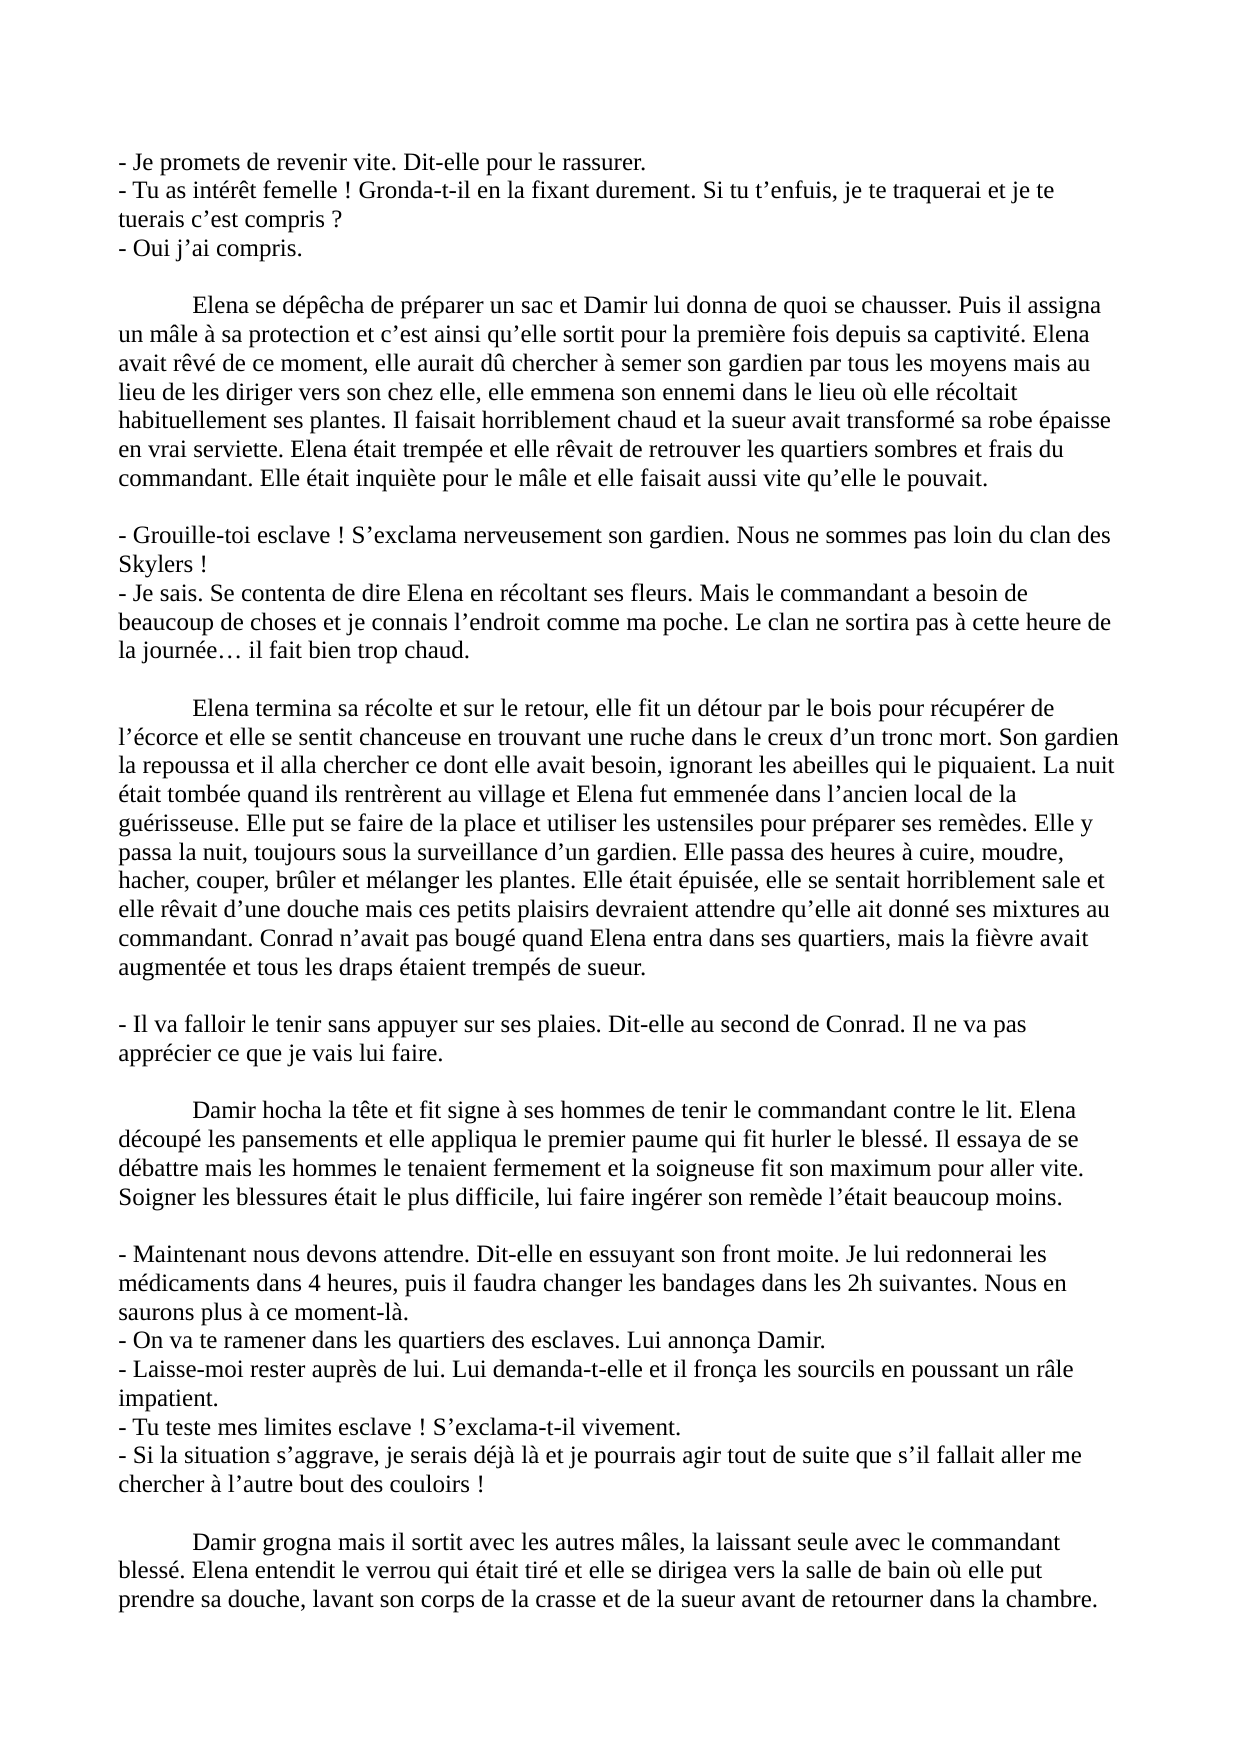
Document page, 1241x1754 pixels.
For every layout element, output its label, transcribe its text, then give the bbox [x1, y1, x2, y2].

text - Il va falloir le tenir sans appuyer sur ses plaies. Dit-elle au second de Conrad. Il ne va pas apprécier ce que je vais lui faire. [118, 1009, 1122, 1067]
text - Maintenant nous devons attendre. Dit-elle en essuyant son front moite. Je lui redonnerai les médicaments dans 4 heures, puis il faudra changer les bandages dans les 2h suivantes. Nous en saurons plus à ce moment-là. [118, 1239, 1122, 1326]
text - Oui j’ai compris. [118, 233, 1122, 262]
text - On va te ramener dans les quartiers des esclaves. Lui annonça Damir. [118, 1326, 1122, 1354]
text Elena termina sa récolte et sur le retour, elle fit un détour par le bois pour récupérer de l’écorce et elle se sentit chanceuse en trouvant une ruche dans le creux d’un tronc mort. Son gardien la repoussa et il alla chercher ce dont elle avait besoin, ignorant les abeilles qui le piquaient. La nuit était tombée quand ils rentrèrent au village et Elena fut emmenée dans l’ancien local de la guérisseuse. Elle put se faire de la place et utiliser les ustensiles pour préparer ses remèdes. Elle y passa la nuit, toujours sous la surveillance d’un gardien. Elle passa des heures à cuire, moudre, hacher, couper, brûler et mélanger les plantes. Elle était épuisée, elle se sentait horriblement sale et elle rêvait d’une douche mais ces petits plaisirs devraient attendre qu’elle ait donné ses mixtures au commandant. Conrad n’avait pas bougé quand Elena entra dans ses quartiers, mais la fièvre avait augmentée et tous les draps étaient trempés de sueur. [118, 693, 1122, 981]
text - Tu as intérêt femelle ! Gronda-t-il en la fixant durement. Si tu t’enfuis, je te traquerai et je te tuerais c’est compris ? [118, 176, 1122, 233]
text - Tu teste mes limites esclave ! S’exclama-t-il vivement. [118, 1412, 1122, 1441]
text - Je promets de revenir vite. Dit-elle pour le rassurer. [118, 147, 1122, 176]
text - Laisse-moi rester auprès de lui. Lui demanda-t-elle et il fronça les sourcils en poussant un râle impatient. [118, 1354, 1122, 1412]
text - Je sais. Se contenta de dire Elena en récoltant ses fleurs. Mais le commandant a besoin de beaucoup de choses et je connais l’endroit comme ma poche. Le clan ne sortira pas à cette heure de la journée… il fait bien trop chaud. [118, 578, 1122, 664]
text - Si la situation s’aggrave, je serais déjà là et je pourrais agir tout de suite que s’il fallait aller me chercher à l’autre bout des couloirs ! [118, 1441, 1122, 1498]
text Damir hocha la tête et fit signe à ses hommes de tenir le commandant contre le lit. Elena découpé les pansements et elle appliqua le premier paume qui fit hurler le blessé. Il essaya de se débattre mais les hommes le tenaient fermement et la soigneuse fit son maximum pour aller vite. Soigner les blessures était le plus difficile, lui faire ingérer son remède l’était beaucoup moins. [118, 1096, 1122, 1211]
text Elena se dépêcha de préparer un sac et Damir lui donna de quoi se chausser. Puis il assigna un mâle à sa protection et c’est ainsi qu’elle sortit pour la première fois depuis sa captivité. Elena avait rêvé de ce moment, elle aurait dû chercher à semer son gardien par tous les moyens mais au lieu de les diriger vers son chez elle, elle emmena son ennemi dans le lieu où elle récoltait habituellement ses plantes. Il faisait horriblement chaud et la sueur avait transformé sa robe épaisse en vrai serviette. Elena était trempée et elle rêvait de retrouver les quartiers sombres et frais du commandant. Elle était inquiète pour le mâle et elle faisait aussi vite qu’elle le pouvait. [118, 291, 1122, 492]
text Damir grogna mais il sortit avec les autres mâles, la laissant seule avec le commandant blessé. Elena entendit le verrou qui était tiré et elle se dirigea vers la salle de bain où elle put prendre sa douche, lavant son corps de la crasse et de la sueur avant de retourner dans la chambre. [118, 1527, 1122, 1613]
text - Grouille-toi esclave ! S’exclama nerveusement son gardien. Nous ne sommes pas loin du clan des Skylers ! [118, 521, 1122, 578]
